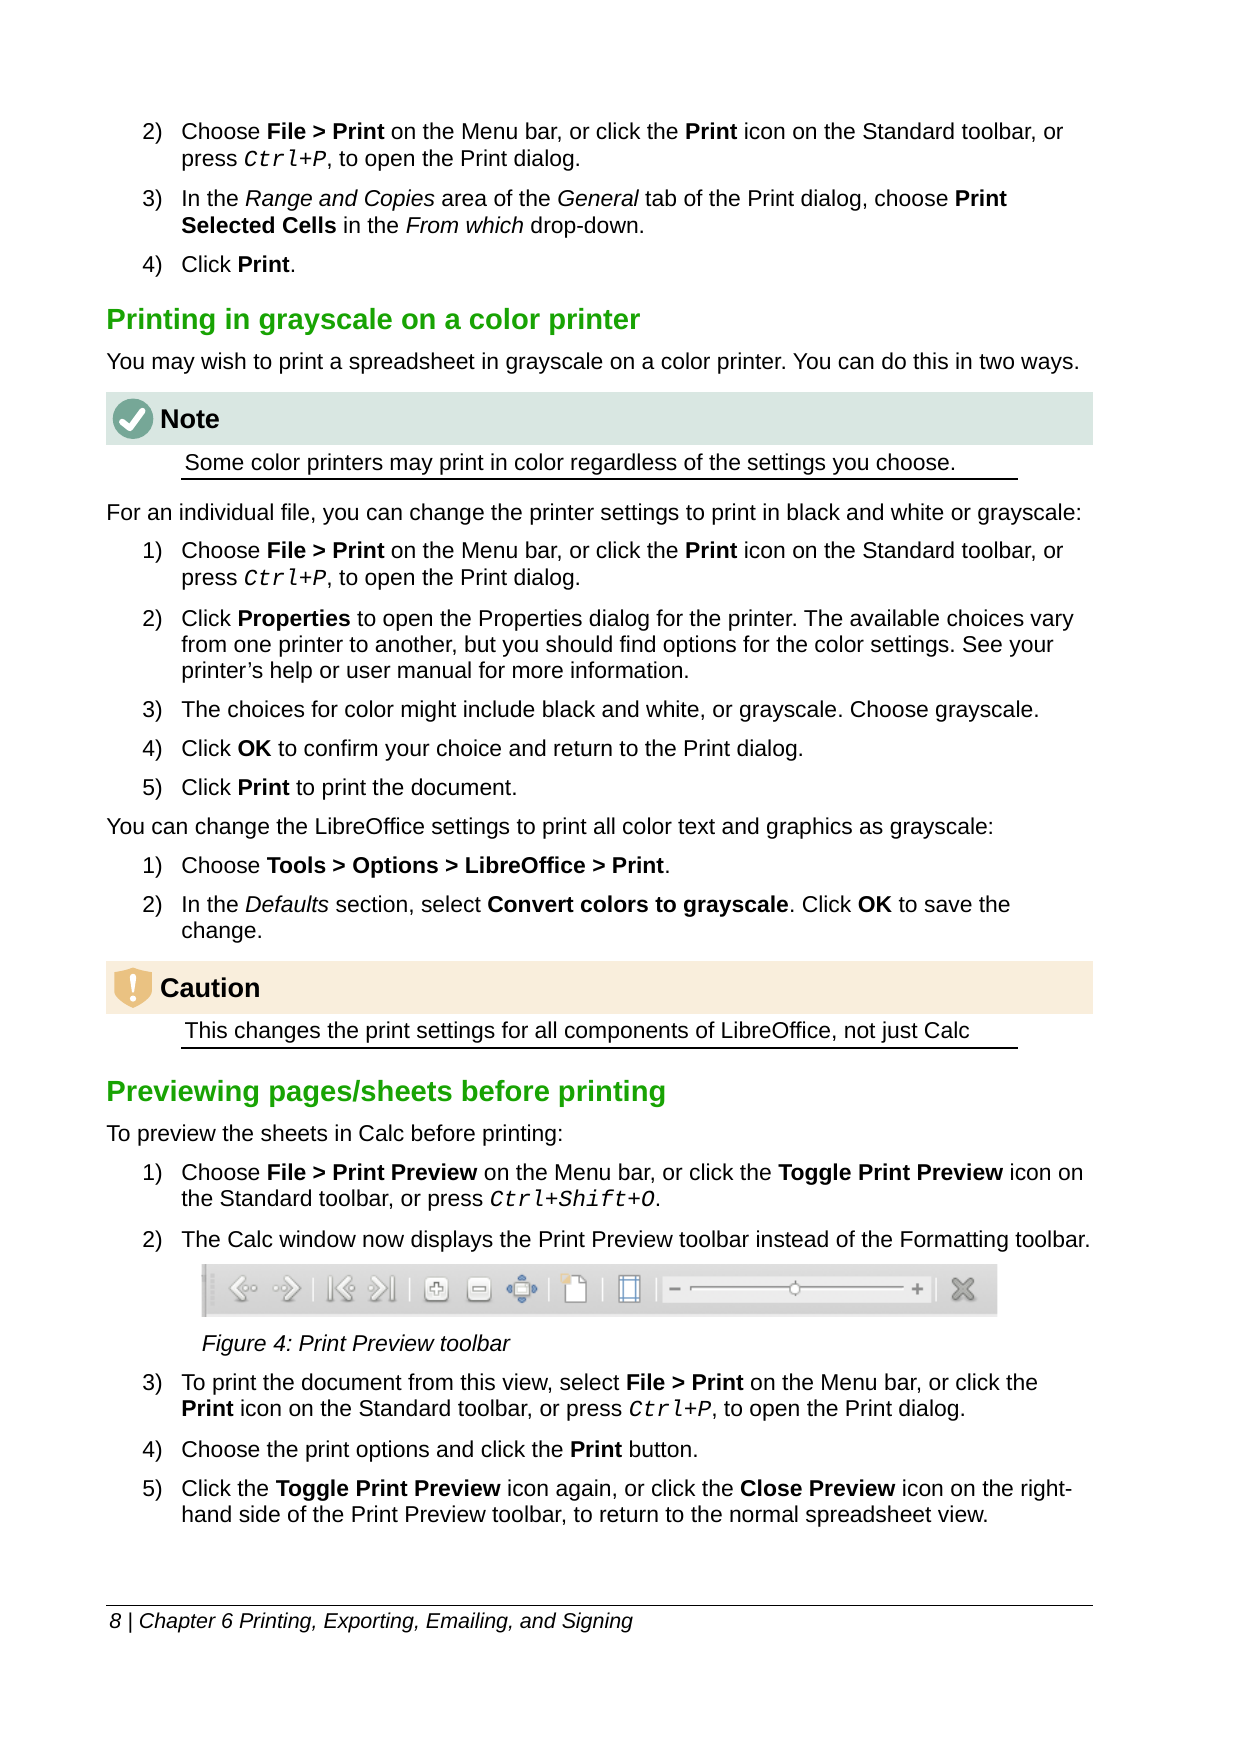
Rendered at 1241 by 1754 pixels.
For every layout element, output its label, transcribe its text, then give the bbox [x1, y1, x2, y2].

text Some color printers may print in color regardless of the settings you choose. [181, 445, 1018, 478]
list In the Defaults section, select Convert colors to grayscale. Click OK to save the change. [162, 891, 1093, 943]
subtitle Note [106, 392, 1093, 445]
list To preview the sheets in Calc before printing: [106, 1120, 1093, 1146]
list You can change the LibreOffice settings to print all color text and graphics as grayscale: [106, 813, 1093, 839]
list In the Range and Copies area of the General tab of the Print dialog, choose Print Selected Cells in the From which drop-down. [162, 185, 1093, 238]
list Click Properties to open the Properties dialog for the printer. The available choices vary from one printer to another, but you should find options for the color settings. See your printer’s help or user manual for more information. [162, 605, 1093, 684]
list Click Print. [162, 251, 1093, 277]
subtitle Printing in grayscale on a color printer [106, 302, 1093, 335]
text You may wish to print a spreadsheet in grayscale on a color printer. You can do this in two ways. [106, 348, 1093, 374]
list To print the document from this view, select File > Print on the Menu bar, or click the Print icon on the Standard toolbar, or press Ctrl+P, to open the Print dialog. [162, 1368, 1093, 1423]
list Choose File > Print on the Menu bar, or click the Print icon on the Standard toolbar, or press Ctrl+P, to open the Print dialog. [162, 118, 1093, 173]
picture [201, 1264, 998, 1317]
list Choose Tools > Options > LibreOffice > Print. [162, 852, 1093, 878]
list Click the Toggle Print Preview icon again, or click the Close Preview icon on the right-hand side of the Print Preview toolbar, to return to the normal spreadsheet view. [162, 1474, 1093, 1527]
list For an individual file, you can change the printer settings to print in black and white or grayscale: [106, 499, 1093, 525]
list The Calc window now displays the Print Preview toolbar instead of the Formatting toolbar. [162, 1226, 1093, 1252]
list The choices for color might include black and white, or grayscale. Choose grayscale. [162, 696, 1093, 723]
list Choose the print options and click the Print button. [162, 1436, 1093, 1462]
list Click Print to print the document. [162, 774, 1093, 800]
subtitle Caution [106, 961, 1093, 1014]
list Choose File > Print on the Menu bar, or click the Print icon on the Standard toolbar, or press Ctrl+P, to open the Print dialog. [162, 537, 1093, 592]
list Choose File > Print Preview on the Menu bar, or click the Toggle Print Preview icon on the Standard toolbar, or press Ctrl+Shift+O. [162, 1159, 1093, 1213]
text Figure 4: Print Preview toolbar [202, 1329, 997, 1356]
list Click OK to confirm your choice and return to the Print dialog. [162, 735, 1093, 761]
text This changes the print settings for all components of LibreOffice, not just Calc [181, 1014, 1018, 1047]
subtitle Previewing pages/sheets before printing [106, 1074, 1093, 1107]
